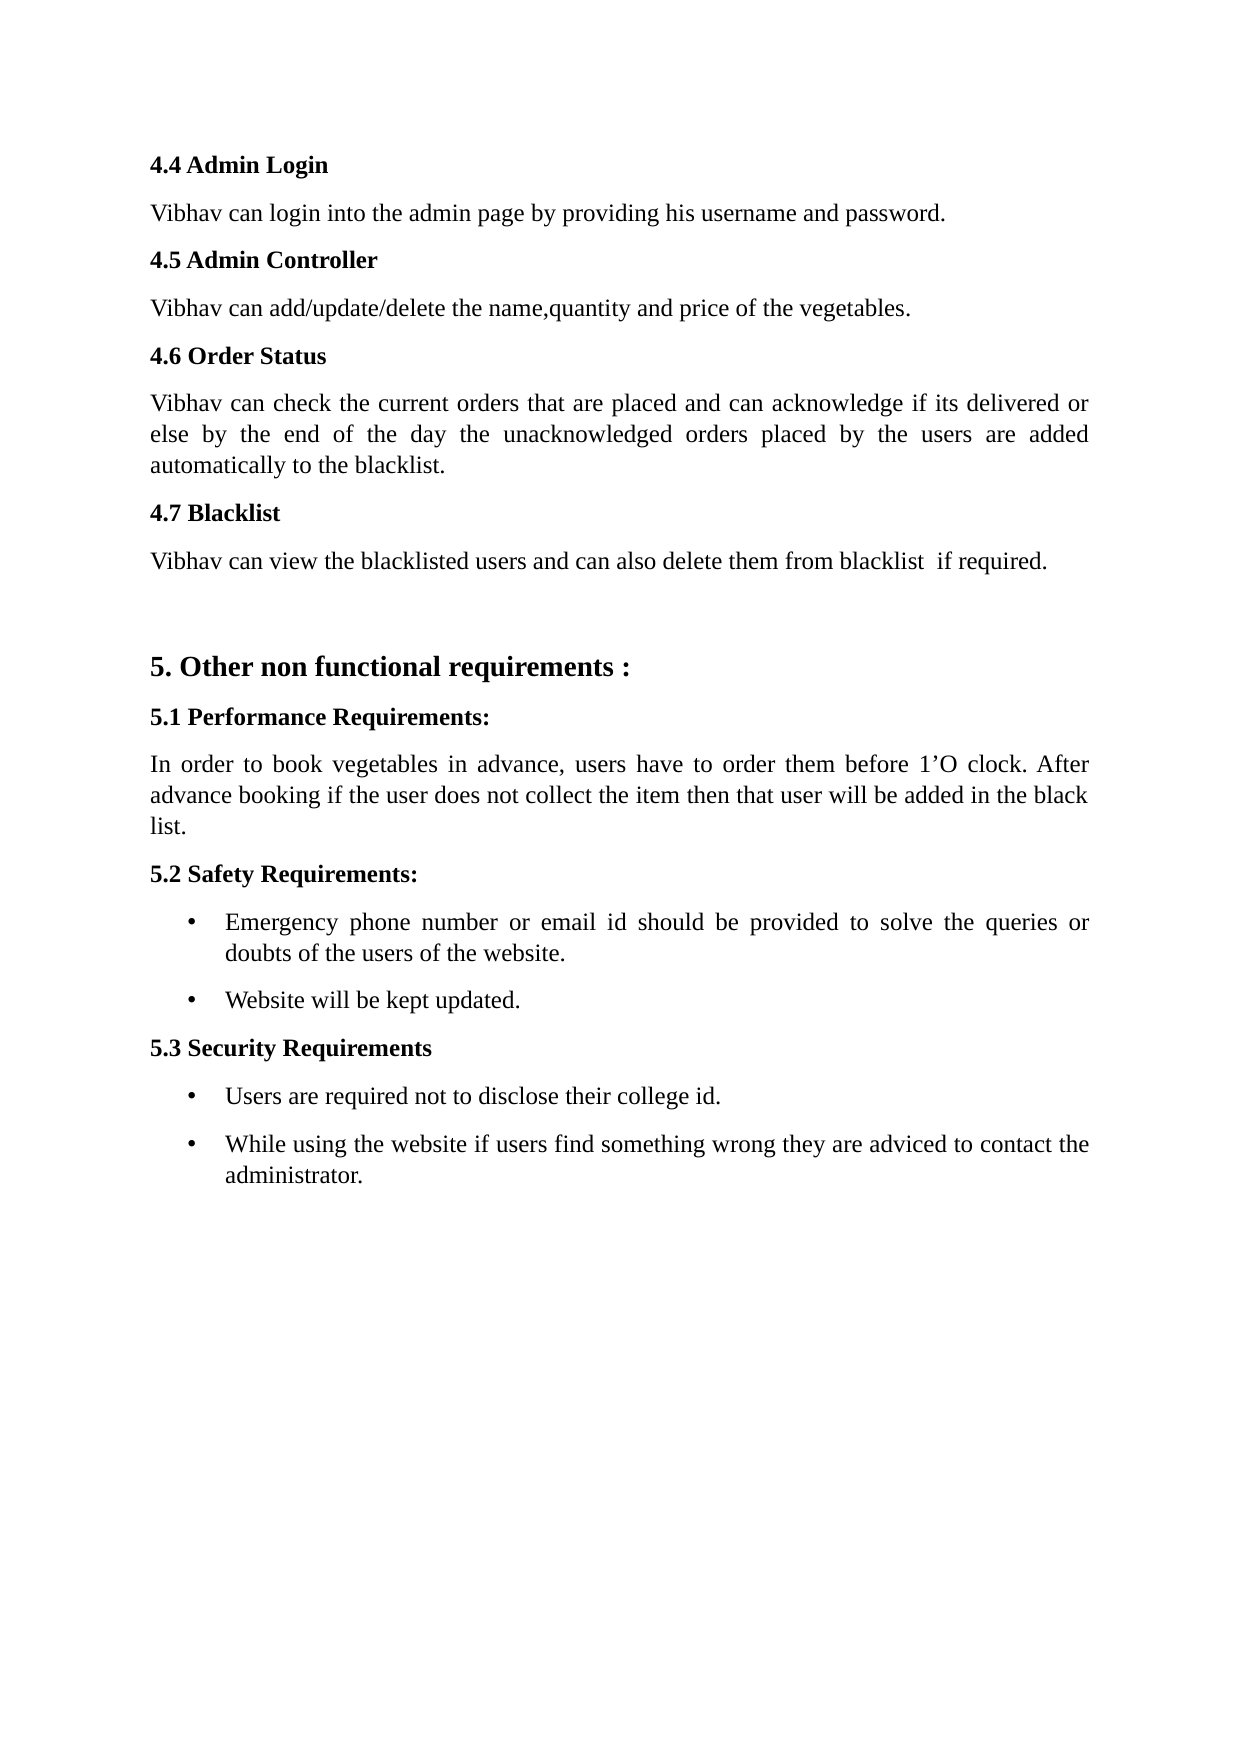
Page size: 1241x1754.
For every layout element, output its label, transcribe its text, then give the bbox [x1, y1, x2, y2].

text 4.4 Admin Login [150, 150, 1090, 179]
text Vibhav can login into the admin page by providing his username and password. [150, 198, 1090, 226]
text 4.7 Blacklist [150, 498, 1090, 527]
text 5.2 Safety Requirements: [150, 859, 1090, 888]
text Vibhav can add/update/delete the name,quantity and price of the vegetables. [150, 293, 1090, 322]
text Vibhav can view the blacklisted users and can also delete them from blacklist if required. [150, 546, 1090, 575]
text In order to book vegetables in advance, users have to order them before 1’O clock. After advance booking if the user does not collect the item then that user will be added in the black list. [150, 749, 1090, 840]
text 5.3 Security Requirements [150, 1033, 1090, 1062]
text Vibhav can check the current orders that are placed and can acknowledge if its delivered or else by the end of the day the unacknowledged orders placed by the users are added automatically to the blacklist. [150, 388, 1090, 479]
text 4.6 Order Status [150, 341, 1090, 369]
list Users are required not to disclose their college id. [187, 1081, 1090, 1110]
list Emergency phone number or email id should be provided to solve the queries or doubts of the users of the website. [187, 907, 1090, 967]
list Website will be kept updated. [187, 986, 1090, 1014]
text 5.1 Performance Requirements: [150, 702, 1090, 730]
text 4.5 Admin Controller [150, 245, 1090, 274]
list While using the website if users find something wrong they are adviced to contact the administrator. [187, 1129, 1090, 1188]
text 5. Other non functional requirements : [150, 649, 1090, 682]
